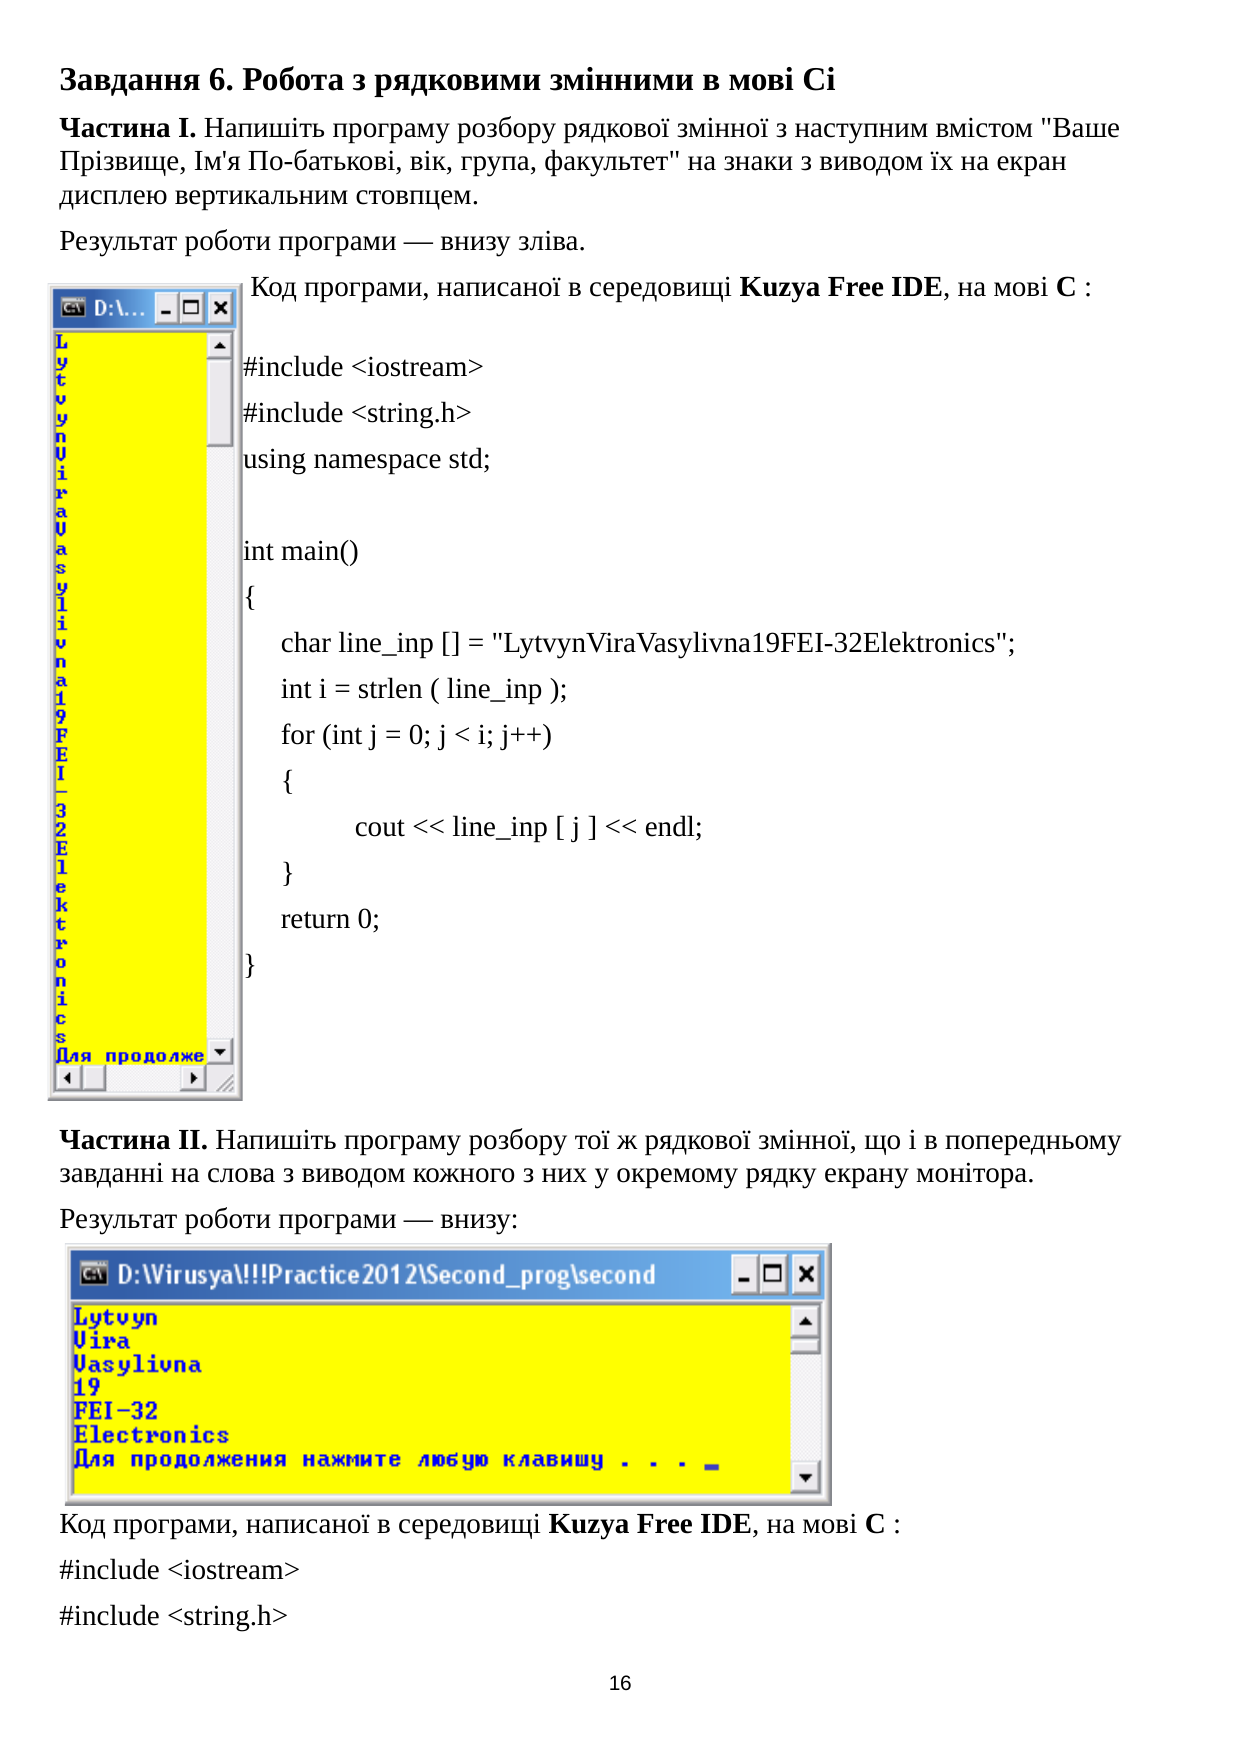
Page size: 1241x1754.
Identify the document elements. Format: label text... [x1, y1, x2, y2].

text int main() [243, 533, 1181, 566]
text char line_inp [] = "LytvynViraVasylivna19FEI-32Elektronics"; [243, 625, 1181, 658]
text Код програми, написаної в середовищі Kuzya Free IDE, на мові С : [59, 1247, 1181, 1539]
text cout << line_inp [ j ] << endl; [243, 809, 1181, 843]
picture [47, 283, 243, 1101]
text int i = strlen ( line_inp ); [243, 671, 1181, 704]
text #include <iostream> [243, 315, 1181, 382]
text #include <string.h> [59, 1598, 1181, 1631]
text #include <string.h> [243, 395, 1181, 428]
text Частина І. Напишіть програму розбору рядкової змінної з наступним вмістом "Ваше Прізвище, Ім'я По-батькові, вік, група, факультет" на знаки з виводом їх на екран дисплею вертикальним стовпцем. [59, 110, 1181, 211]
text Частина ІІ. Напишіть програму розбору тої ж рядкової змінної, що і в попередньому завданні на слова з виводом кожного з них у окремому рядку екрану монітора. [59, 1122, 1181, 1189]
text #include <iostream> [59, 1552, 1181, 1585]
picture [64, 1243, 832, 1506]
text for (int j = 0; j < i; j++) [243, 717, 1181, 751]
text } [243, 947, 1181, 981]
text return 0; [243, 901, 1181, 935]
text Завдання 6. Робота з рядковими змінними в мові Сі [59, 59, 1181, 97]
text } [243, 855, 1181, 889]
text Результат роботи програми — внизу: [59, 1201, 1181, 1235]
text Результат роботи програми — внизу зліва. [59, 223, 1181, 257]
text { [243, 763, 1181, 797]
text Код програми, написаної в середовищі Kuzya Free IDE, на мові С : [59, 269, 1181, 303]
text using namespace std; [243, 441, 1181, 474]
text { [243, 579, 1181, 612]
